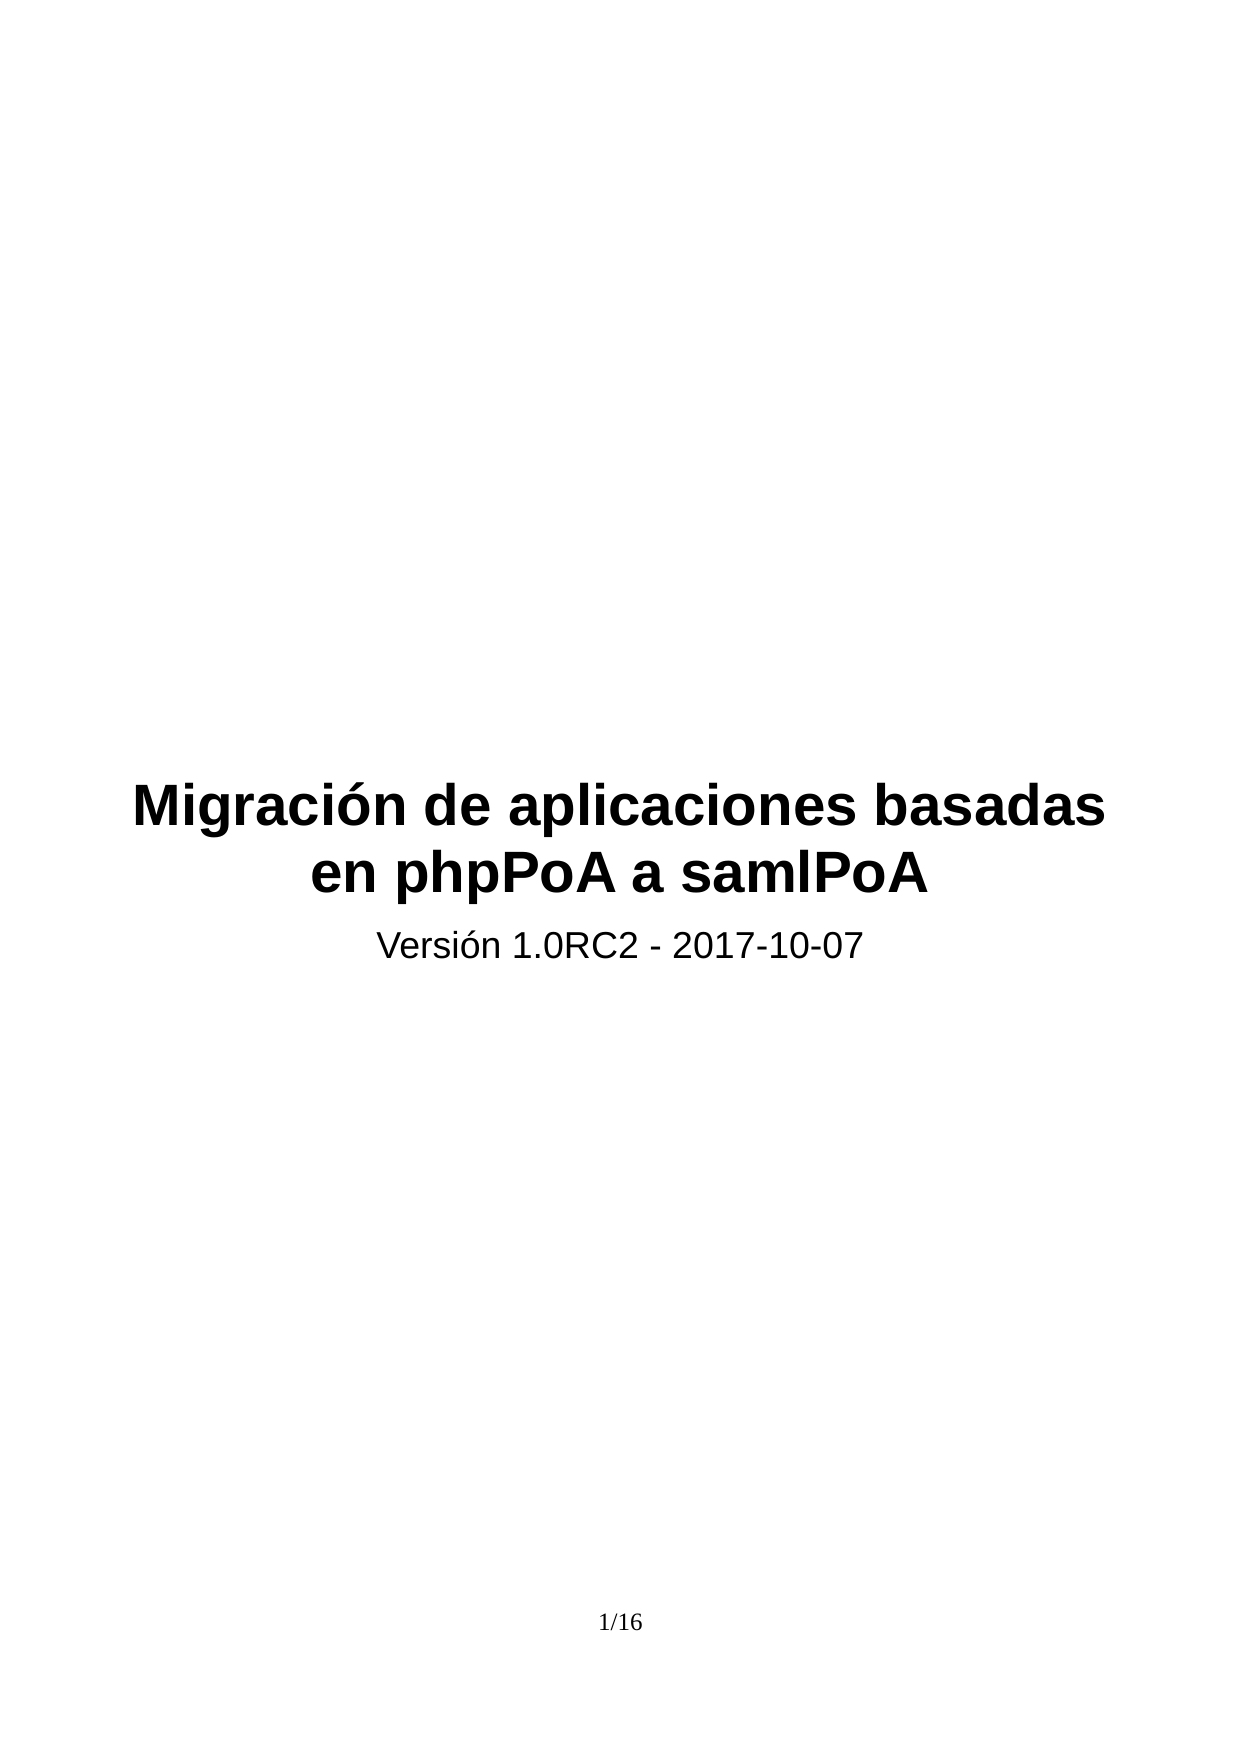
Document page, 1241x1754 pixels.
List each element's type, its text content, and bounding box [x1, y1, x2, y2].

subtitle Versión 1.0RC2 - 2017-10-07 [118, 923, 1122, 967]
title Migración de aplicaciones basadas en phpPoA a samlPoA [118, 771, 1122, 905]
